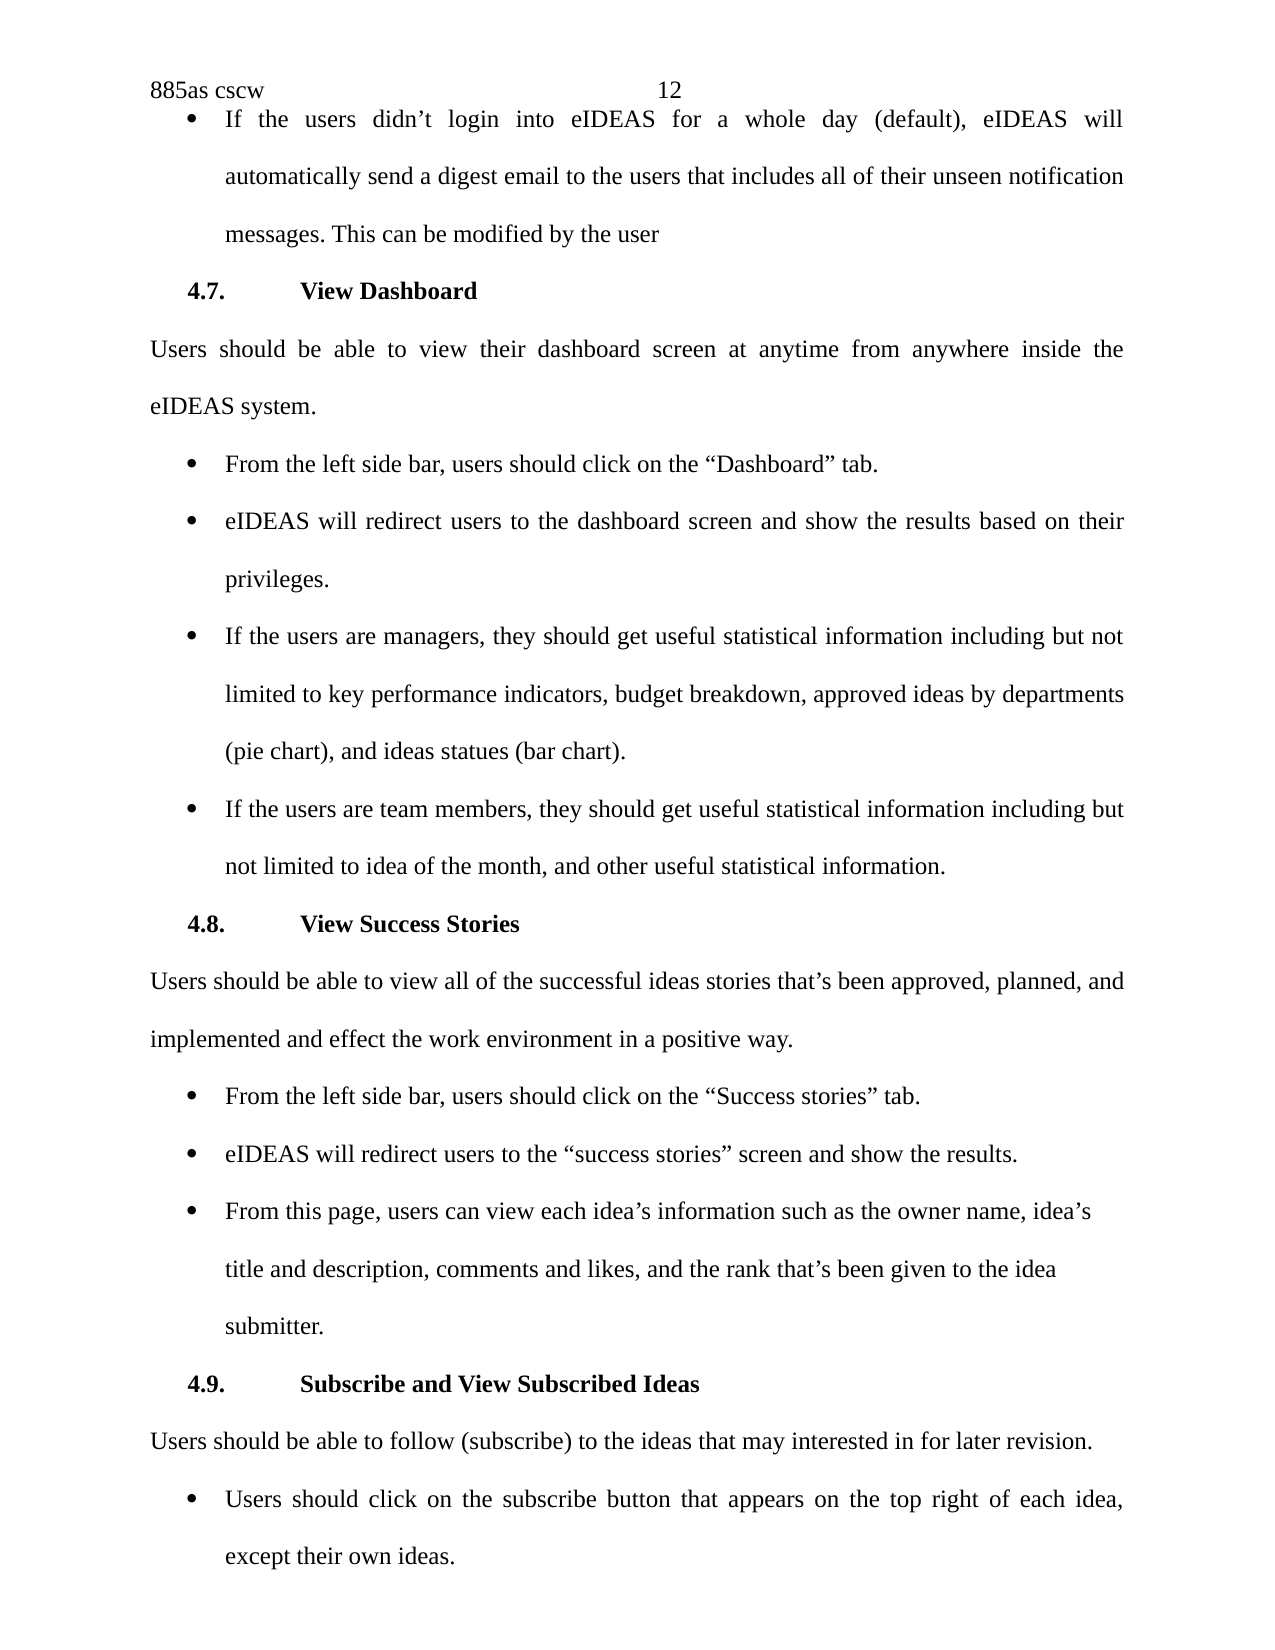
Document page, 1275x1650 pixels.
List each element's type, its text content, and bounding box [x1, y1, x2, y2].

subtitle View Success Stories [187, 909, 1125, 937]
list If the users are managers, they should get useful statistical information including but not limited to key performance indicators, budget breakdown, approved ideas by departments (pie chart), and ideas statues (bar chart). [187, 621, 1125, 765]
subtitle Subscribe and View Subscribed Ideas [187, 1369, 1125, 1397]
list eIDEAS will redirect users to the dashboard screen and show the results based on their privileges. [187, 506, 1125, 592]
list eIDEAS will redirect users to the “success stories” screen and show the results. [187, 1139, 1125, 1167]
subtitle View Dashboard [187, 276, 1125, 305]
list From the left side bar, users should click on the “Success stories” tab. [187, 1081, 1125, 1110]
list From this page, users can view each idea’s information such as the owner name, idea’s title and description, comments and likes, and the rank that’s been given to the idea submitter. [187, 1196, 1125, 1340]
list If the users are team members, they should get useful statistical information including but not limited to idea of the month, and other useful statistical information. [187, 794, 1125, 880]
list From the left side bar, users should click on the “Dashboard” tab. [187, 449, 1125, 477]
text Users should be able to follow (subscribe) to the ideas that may interested in for later revision. [150, 1426, 1125, 1455]
list Users should click on the subscribe button that appears on the top right of each idea, except their own ideas. [187, 1484, 1125, 1570]
text Users should be able to view their dashboard screen at anytime from anywhere inside the eIDEAS system. [150, 334, 1125, 420]
list If the users didn’t login into eIDEAS for a whole day (default), eIDEAS will automatically send a digest email to the users that includes all of their unseen notification messages. This can be modified by the user [187, 104, 1125, 247]
text Users should be able to view all of the successful ideas stories that’s been approved, planned, and implemented and effect the work environment in a positive way. [150, 966, 1125, 1052]
